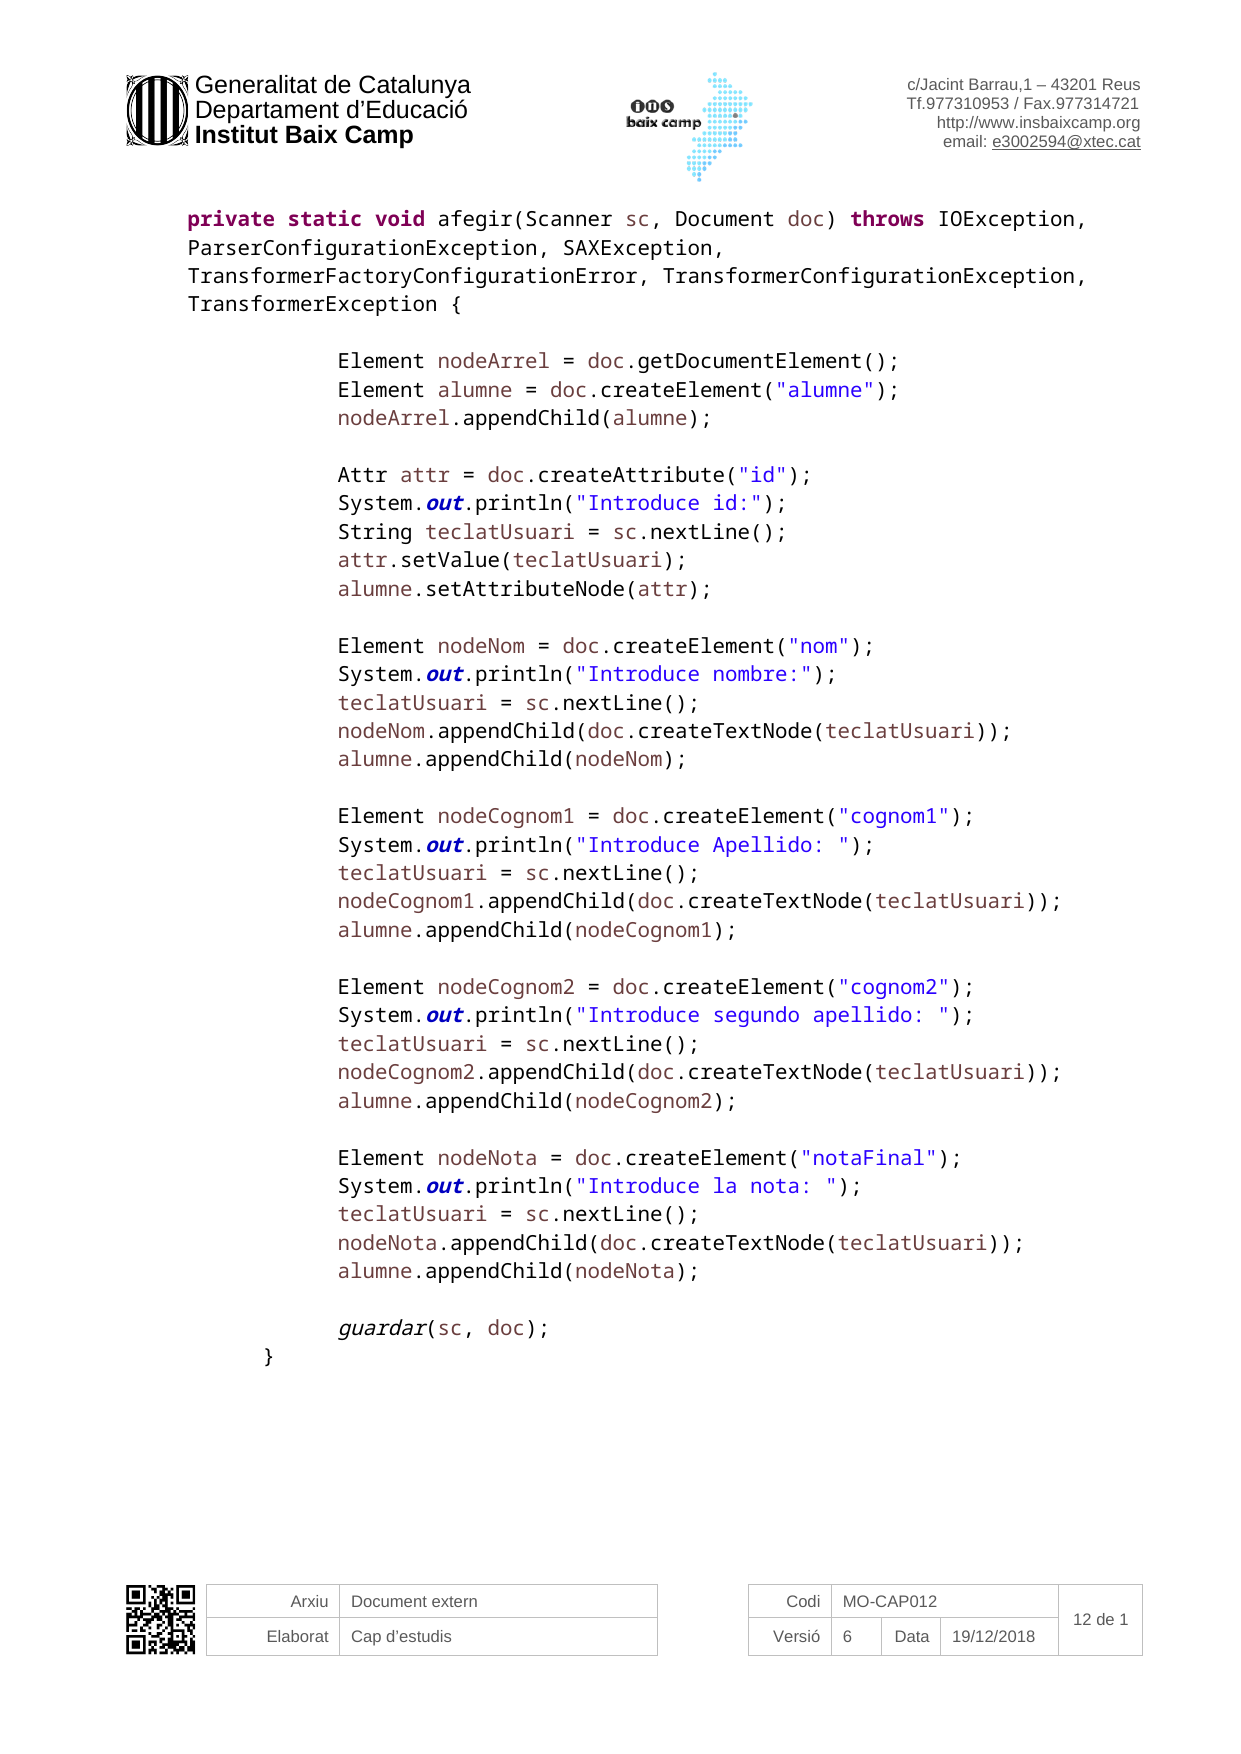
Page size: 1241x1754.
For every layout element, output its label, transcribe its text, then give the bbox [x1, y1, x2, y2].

text alumne.appendChild(nodeNom); [187, 744, 1137, 773]
text nodeNom.appendChild(doc.createTextNode(teclatUsuari)); [187, 716, 1137, 744]
text alumne.appendChild(nodeNota); [187, 1256, 1137, 1285]
text nodeArrel.appendChild(alumne); [187, 403, 1137, 432]
text private static void afegir(Scanner sc, Document doc) throws IOException, ParserConfigurationException, SAXException, TransformerFactoryConfigurationError, TransformerConfigurationException, TransformerException { [187, 204, 1137, 318]
text teclatUsuari = sc.nextLine(); [187, 1029, 1137, 1057]
picture [621, 58, 754, 191]
text System.out.println("Introduce la nota: "); [187, 1171, 1137, 1199]
text System.out.println("Introduce Apellido: "); [187, 830, 1137, 858]
text nodeCognom1.appendChild(doc.createTextNode(teclatUsuari)); [187, 887, 1137, 915]
text nodeNota.appendChild(doc.createTextNode(teclatUsuari)); [187, 1228, 1137, 1256]
text attr.setValue(teclatUsuari); [187, 545, 1137, 574]
text alumne.appendChild(nodeCognom2); [187, 1086, 1137, 1114]
text alumne.appendChild(nodeCognom1); [187, 915, 1137, 943]
text teclatUsuari = sc.nextLine(); [187, 858, 1137, 887]
text teclatUsuari = sc.nextLine(); [187, 1199, 1137, 1228]
text Element alumne = doc.createElement("alumne"); [187, 375, 1137, 403]
text Element nodeNota = doc.createElement("notaFinal"); [187, 1143, 1137, 1171]
text Element nodeArrel = doc.getDocumentElement(); [187, 346, 1137, 375]
text } [187, 1342, 1137, 1370]
text System.out.println("Introduce segundo apellido: "); [187, 1000, 1137, 1029]
text System.out.println("Introduce id:"); [187, 488, 1137, 517]
text Attr attr = doc.createAttribute("id"); [187, 460, 1137, 488]
text Element nodeCognom2 = doc.createElement("cognom2"); [187, 972, 1137, 1000]
text String teclatUsuari = sc.nextLine(); [187, 517, 1137, 545]
text Element nodeNom = doc.createElement("nom"); [187, 631, 1137, 659]
text alumne.setAttributeNode(attr); [187, 574, 1137, 602]
text System.out.println("Introduce nombre:"); [187, 659, 1137, 688]
text teclatUsuari = sc.nextLine(); [187, 688, 1137, 716]
text guardar(sc, doc); [187, 1313, 1137, 1342]
picture [126, 75, 189, 146]
text Element nodeCognom1 = doc.createElement("cognom1"); [187, 801, 1137, 830]
text nodeCognom2.appendChild(doc.createTextNode(teclatUsuari)); [187, 1057, 1137, 1086]
